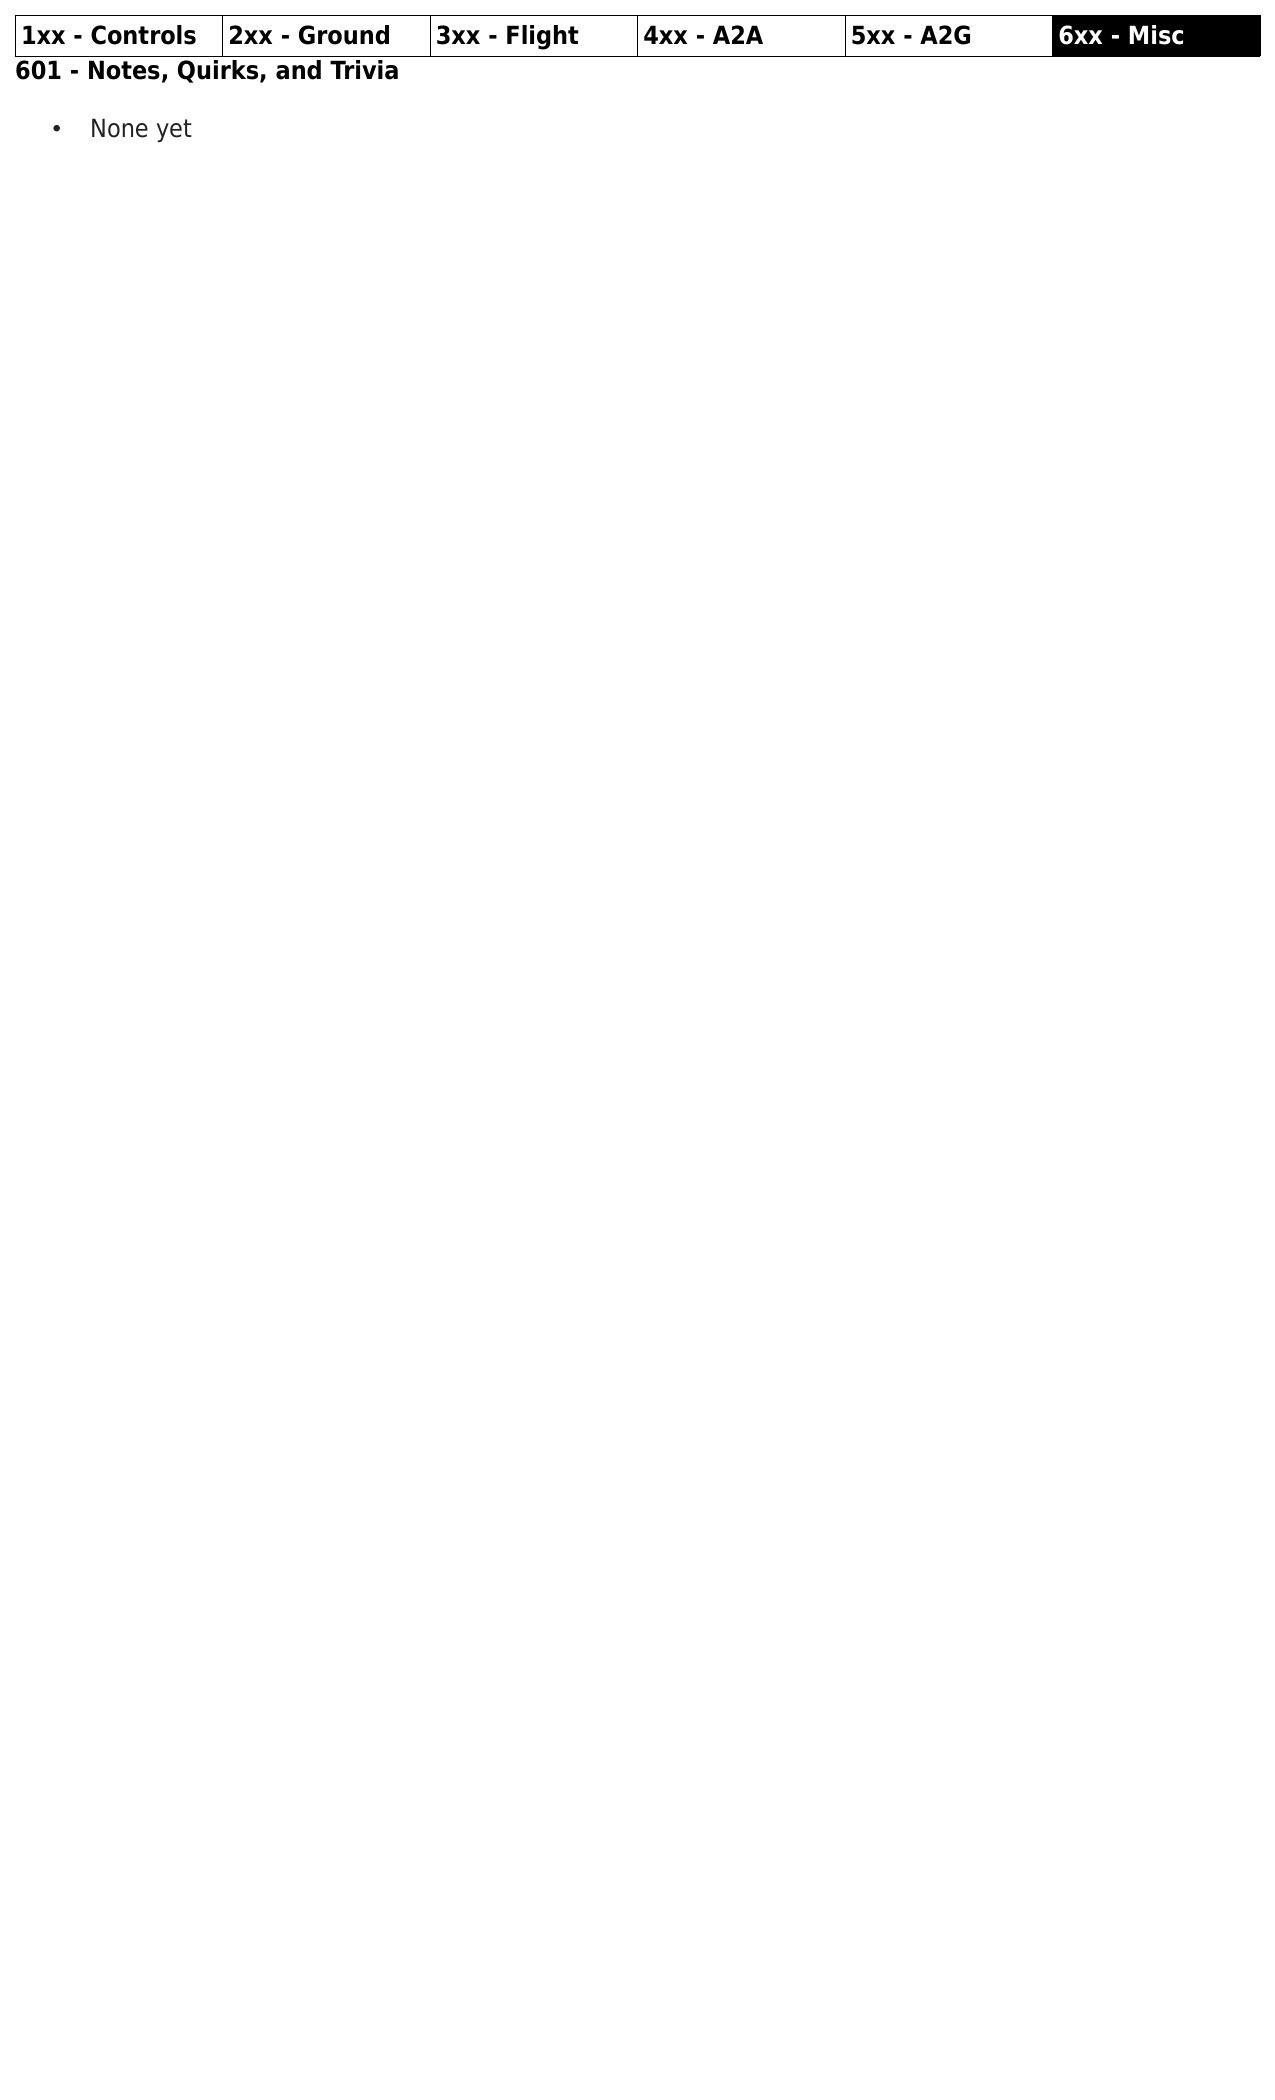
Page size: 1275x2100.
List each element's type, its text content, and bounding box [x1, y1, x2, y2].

text 601 - Notes, Quirks, and Trivia [15, 57, 1260, 85]
table_header 3xx - Flight [431, 16, 637, 56]
table_header 5xx - A2G [846, 16, 1052, 56]
list None yet [52, 114, 1260, 143]
table_header 2xx - Ground [223, 16, 430, 56]
table_header 6xx - Misc [1053, 16, 1260, 56]
table_header 4xx - A2A [638, 16, 845, 56]
table_header 1xx - Controls [16, 16, 222, 56]
